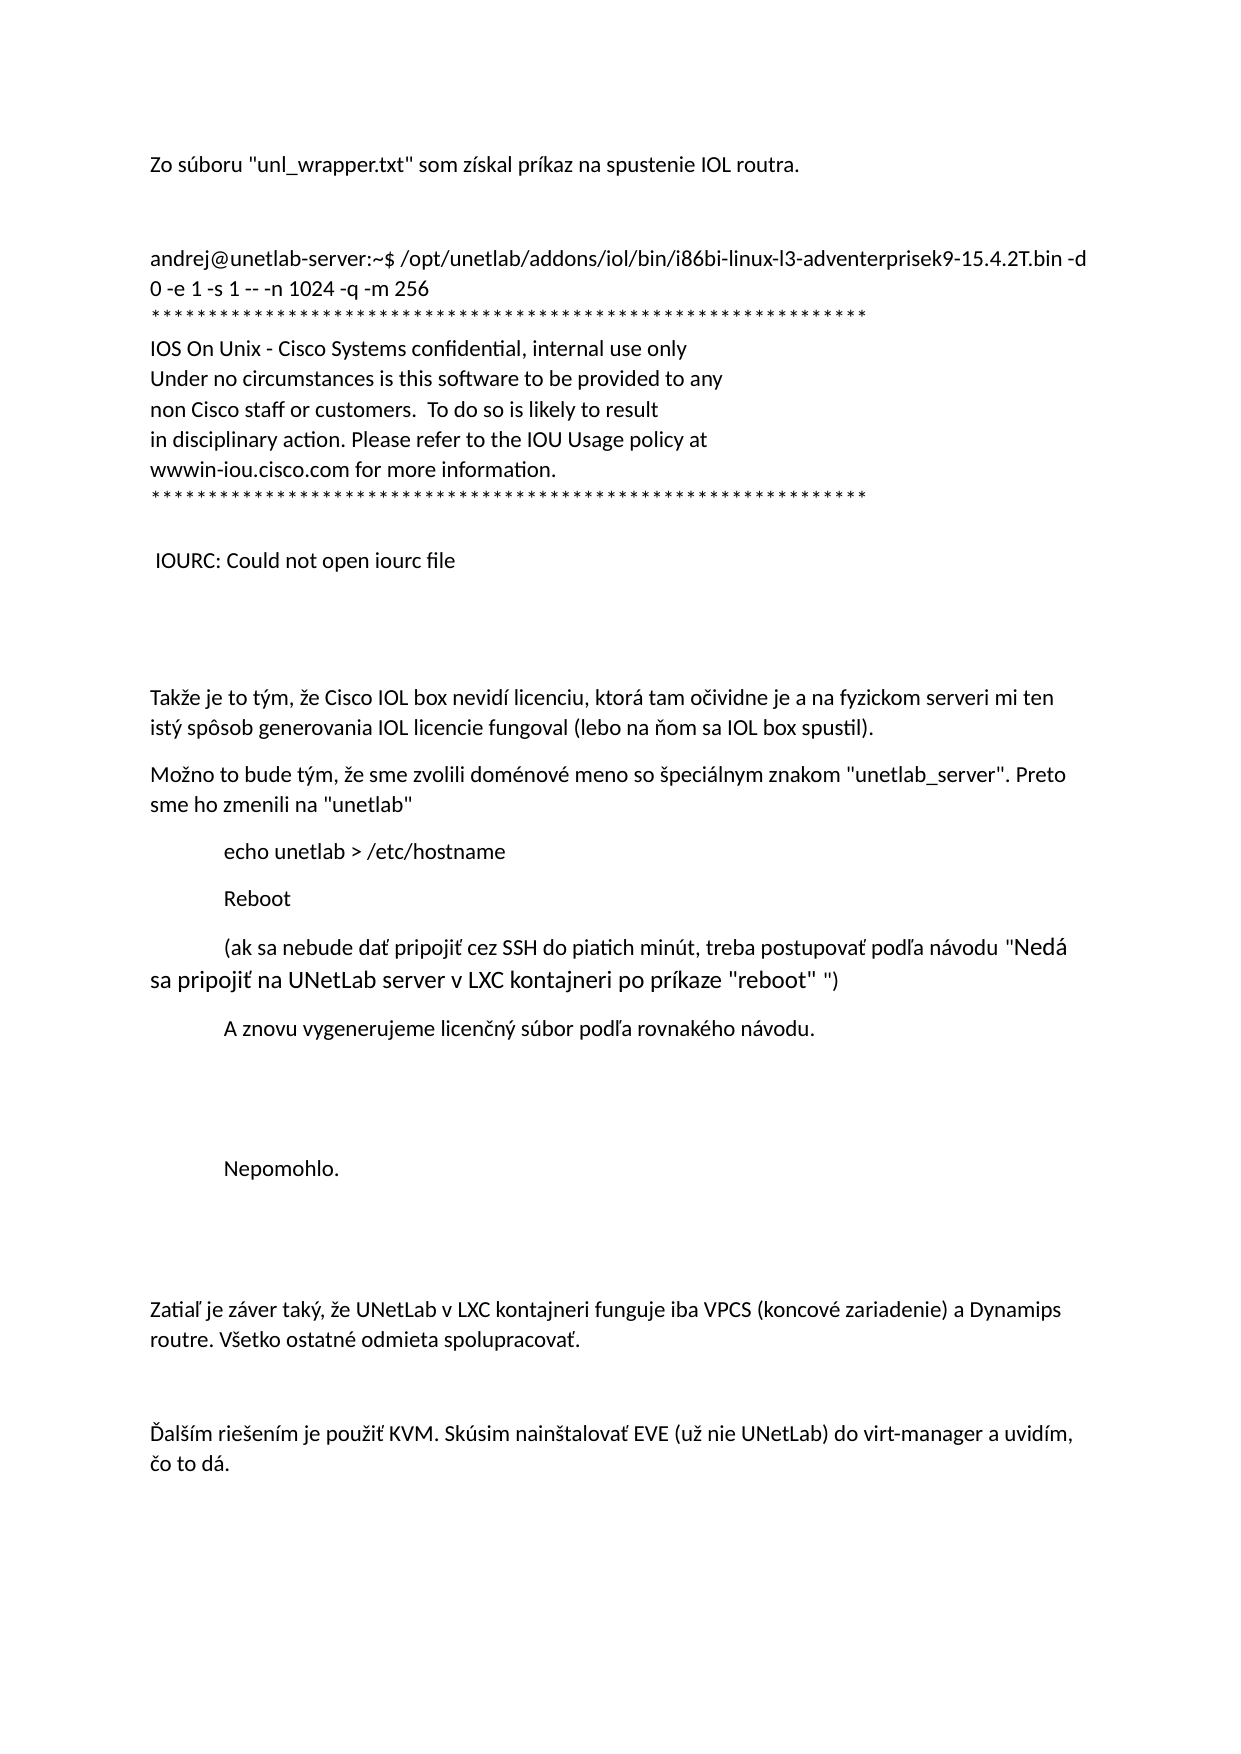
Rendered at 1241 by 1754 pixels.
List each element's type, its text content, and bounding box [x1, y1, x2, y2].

text (ak sa nebude dať pripojiť cez SSH do piatich minút, treba postupovať podľa návodu "Nedá sa pripojiť na UNetLab server v LXC kontajneri po príkaze "reboot" ") [150, 931, 1090, 995]
text echo unetlab > /etc/hostname [150, 837, 1090, 866]
text Možno to bude tým, že sme zvolili doménové meno so špeciálnym znakom "unetlab_server". Preto sme ho zmenili na "unetlab" [150, 760, 1090, 819]
text Zo súboru "unl_wrapper.txt" som získal príkaz na spustenie IOL routra. [150, 150, 1090, 178]
text A znovu vygenerujeme licenčný súbor podľa rovnakého návodu. [150, 1014, 1090, 1042]
text andrej@unetlab-server:~$ /opt/unetlab/addons/iol/bin/i86bi-linux-l3-adventerprisek9-15.4.2T.bin -d 0 -e 1 -s 1 -- -n 1024 -q -m 256 *************************************************************** IOS On Unix - Cisco Systems confidential, internal use only Under no circumstances is this software to be provided to any non Cisco staff or customers. To do so is likely to result in disciplinary action. Please refer to the IOU Usage policy at wwwin-iou.cisco.com for more information. *************************************************************** IOURC: Could not open iourc file [150, 244, 1090, 664]
text Nepomohlo. [150, 1154, 1090, 1182]
text Takže je to tým, že Cisco IOL box nevidí licenciu, ktorá tam očividne je a na fyzickom serveri mi ten istý spôsob generovania IOL licencie fungoval (lebo na ňom sa IOL box spustil). [150, 683, 1090, 742]
text Ďalším riešením je použiť KVM. Skúsim nainštalovať EVE (už nie UNetLab) do virt-manager a uvidím, čo to dá. [150, 1419, 1090, 1477]
text Reboot [150, 884, 1090, 912]
text Zatiaľ je záver taký, že UNetLab v LXC kontajneri funguje iba VPCS (koncové zariadenie) a Dynamips routre. Všetko ostatné odmieta spolupracovať. [150, 1295, 1090, 1353]
